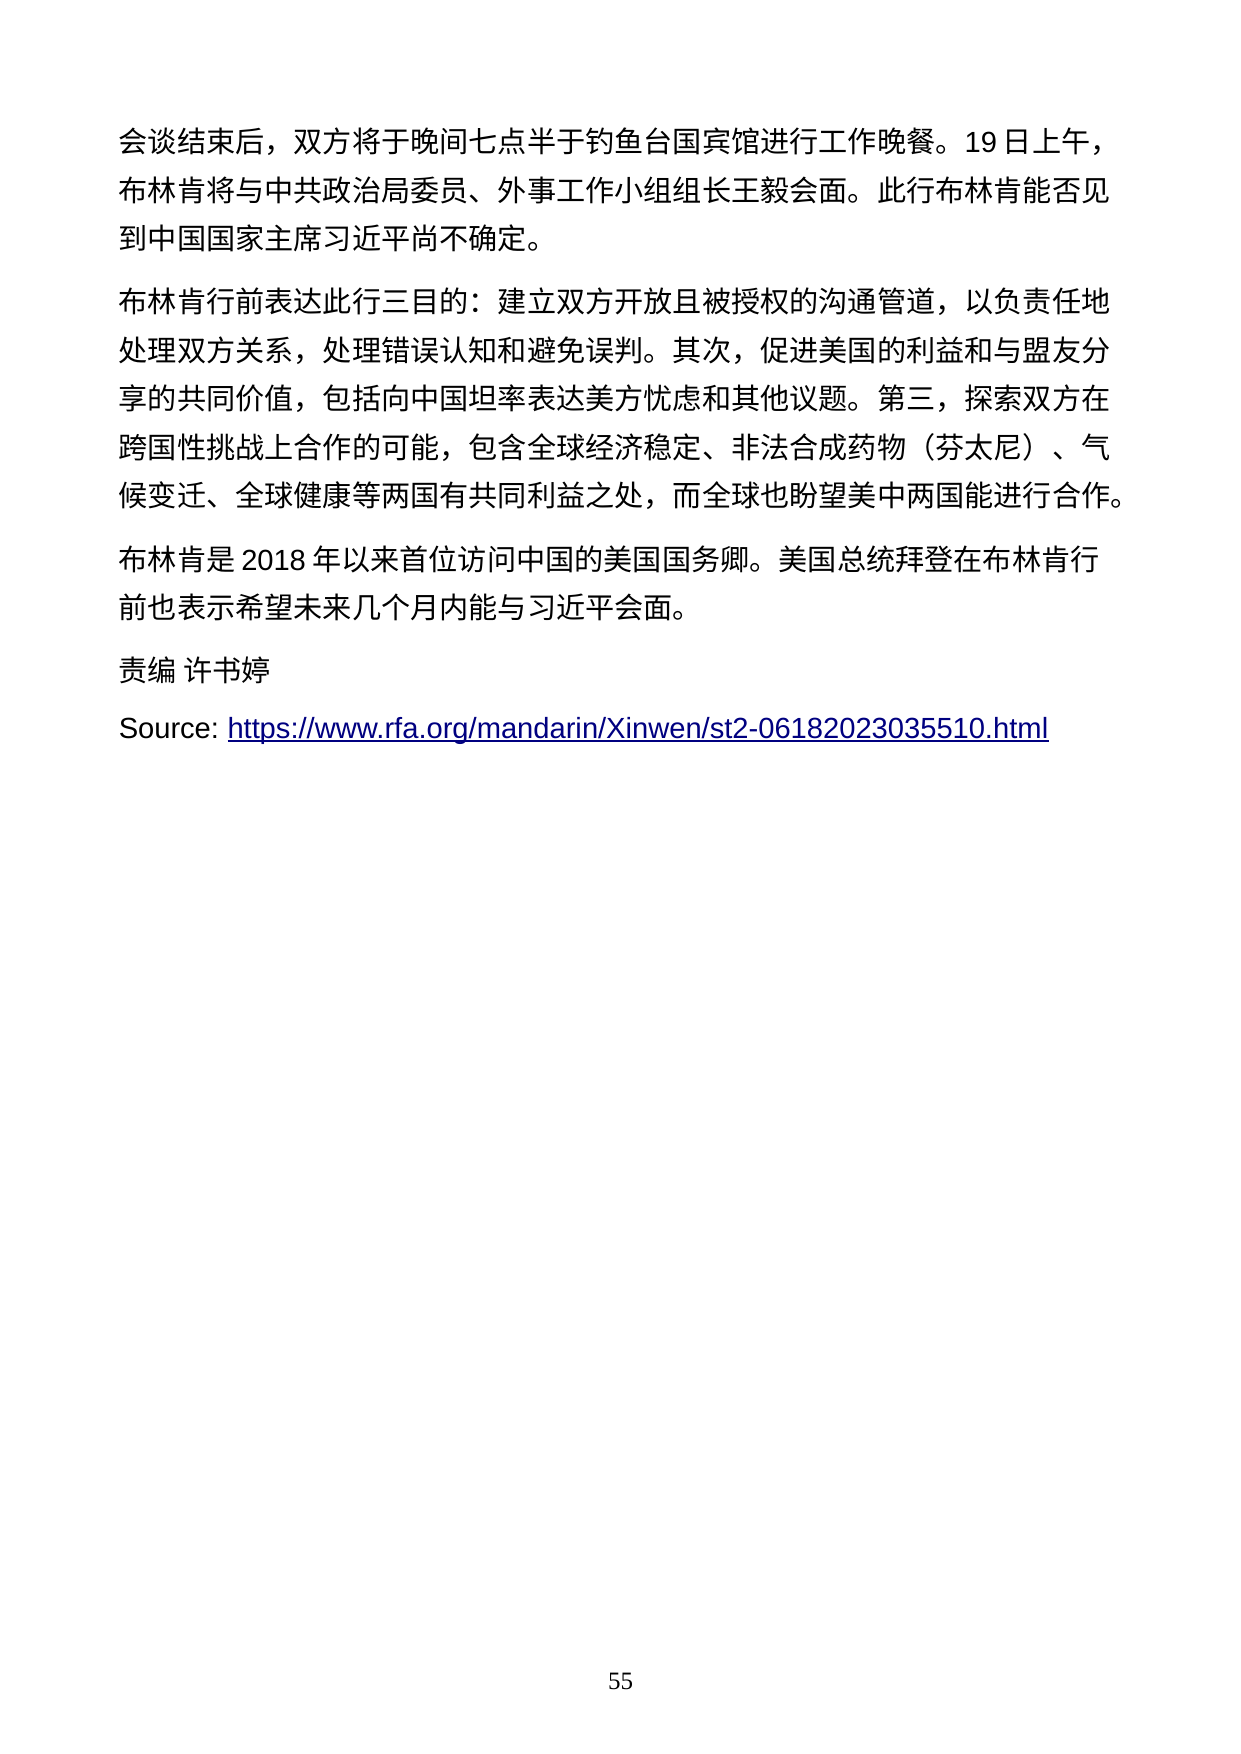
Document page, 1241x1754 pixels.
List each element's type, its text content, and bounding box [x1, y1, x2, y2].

text 布林肯行前表达此行三目的：建立双方开放且被授权的沟通管道，以负责任地处理双方关系，处理错误认知和避免误判。其次，促进美国的利益和与盟友分享的共同价值，包括向中国坦率表达美方忧虑和其他议题。第三，探索双方在跨国性挑战上合作的可能，包含全球经济稳定、非法合成药物（芬太尼）、气候变迁、全球健康等两国有共同利益之处，而全球也盼望美中两国能进行合作。 [118, 279, 1122, 515]
text 会谈结束后，双方将于晚间七点半于钓鱼台国宾馆进行工作晚餐。19日上午，布林肯将与中共政治局委员、外事工作小组组长王毅会面。此行布林肯能否见到中国国家主席习近平尚不确定。 [118, 118, 1122, 258]
text Source: https://www.rfa.org/mandarin/Xinwen/st2-06182023035510.html [118, 711, 1122, 744]
text 责编 许书婷 [118, 648, 1122, 690]
text 布林肯是2018年以来首位访问中国的美国国务卿。美国总统拜登在布林肯行前也表示希望未来几个月内能与习近平会面。 [118, 536, 1122, 627]
